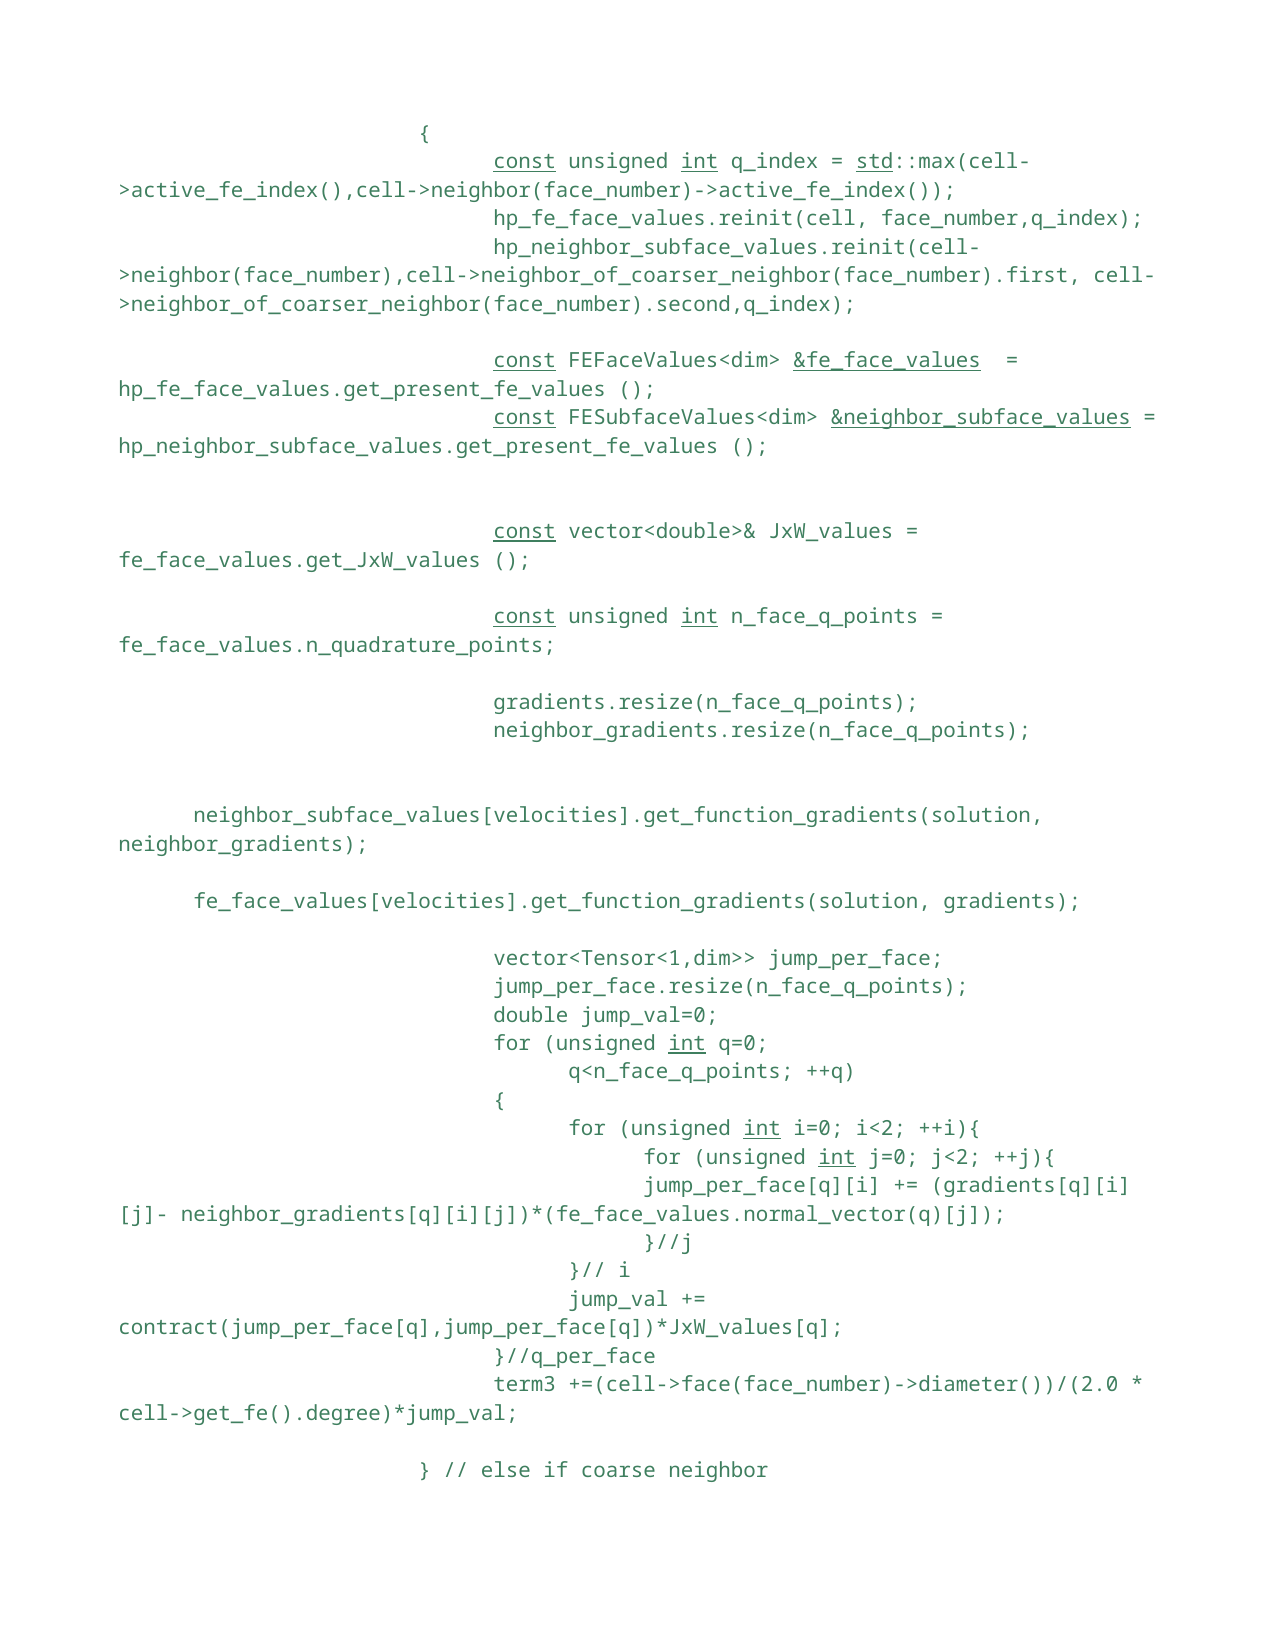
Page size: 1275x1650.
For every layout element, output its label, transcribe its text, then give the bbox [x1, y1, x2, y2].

text { [118, 118, 1157, 147]
text term3 +=(cell->face(face_number)->diameter())/(2.0 * cell->get_fe().degree)*jump_val; [118, 1369, 1157, 1426]
text }//q_per_face [118, 1341, 1157, 1369]
text const unsigned int n_face_q_points = fe_face_values.n_quadrature_points; [118, 602, 1157, 658]
text double jump_val=0; [118, 1000, 1157, 1028]
text vector<Tensor<1,dim>> jump_per_face; [118, 943, 1157, 971]
text neighbor_subface_values[velocities].get_function_gradients(solution, neighbor_gradients); [118, 772, 1157, 857]
text const vector<double>& JxW_values = fe_face_values.get_JxW_values (); [118, 516, 1157, 573]
text for (unsigned int i=0; i<2; ++i){ [118, 1113, 1157, 1142]
text hp_neighbor_subface_values.reinit(cell->neighbor(face_number),cell->neighbor_of_coarser_neighbor(face_number).first, cell->neighbor_of_coarser_neighbor(face_number).second,q_index); [118, 232, 1157, 317]
text fe_face_values[velocities].get_function_gradients(solution, gradients); [118, 857, 1157, 914]
text gradients.resize(n_face_q_points); [118, 687, 1157, 715]
text jump_val += contract(jump_per_face[q],jump_per_face[q])*JxW_values[q]; [118, 1284, 1157, 1341]
text jump_per_face.resize(n_face_q_points); [118, 971, 1157, 1000]
text jump_per_face[q][i] += (gradients[q][i][j]- neighbor_gradients[q][i][j])*(fe_face_values.normal_vector(q)[j]); [118, 1170, 1157, 1227]
text const FESubfaceValues<dim> &neighbor_subface_values = hp_neighbor_subface_values.get_present_fe_values (); [118, 402, 1157, 459]
text for (unsigned int q=0; [118, 1028, 1157, 1057]
text }//j [118, 1227, 1157, 1256]
text { [118, 1085, 1157, 1113]
text }// i [118, 1256, 1157, 1284]
text const unsigned int q_index = std::max(cell->active_fe_index(),cell->neighbor(face_number)->active_fe_index()); [118, 147, 1157, 203]
text for (unsigned int j=0; j<2; ++j){ [118, 1142, 1157, 1170]
text neighbor_gradients.resize(n_face_q_points); [118, 715, 1157, 744]
text const FEFaceValues<dim> &fe_face_values = hp_fe_face_values.get_present_fe_values (); [118, 346, 1157, 402]
text hp_fe_face_values.reinit(cell, face_number,q_index); [118, 203, 1157, 232]
text q<n_face_q_points; ++q) [118, 1057, 1157, 1085]
text } // else if coarse neighbor [118, 1455, 1157, 1483]
